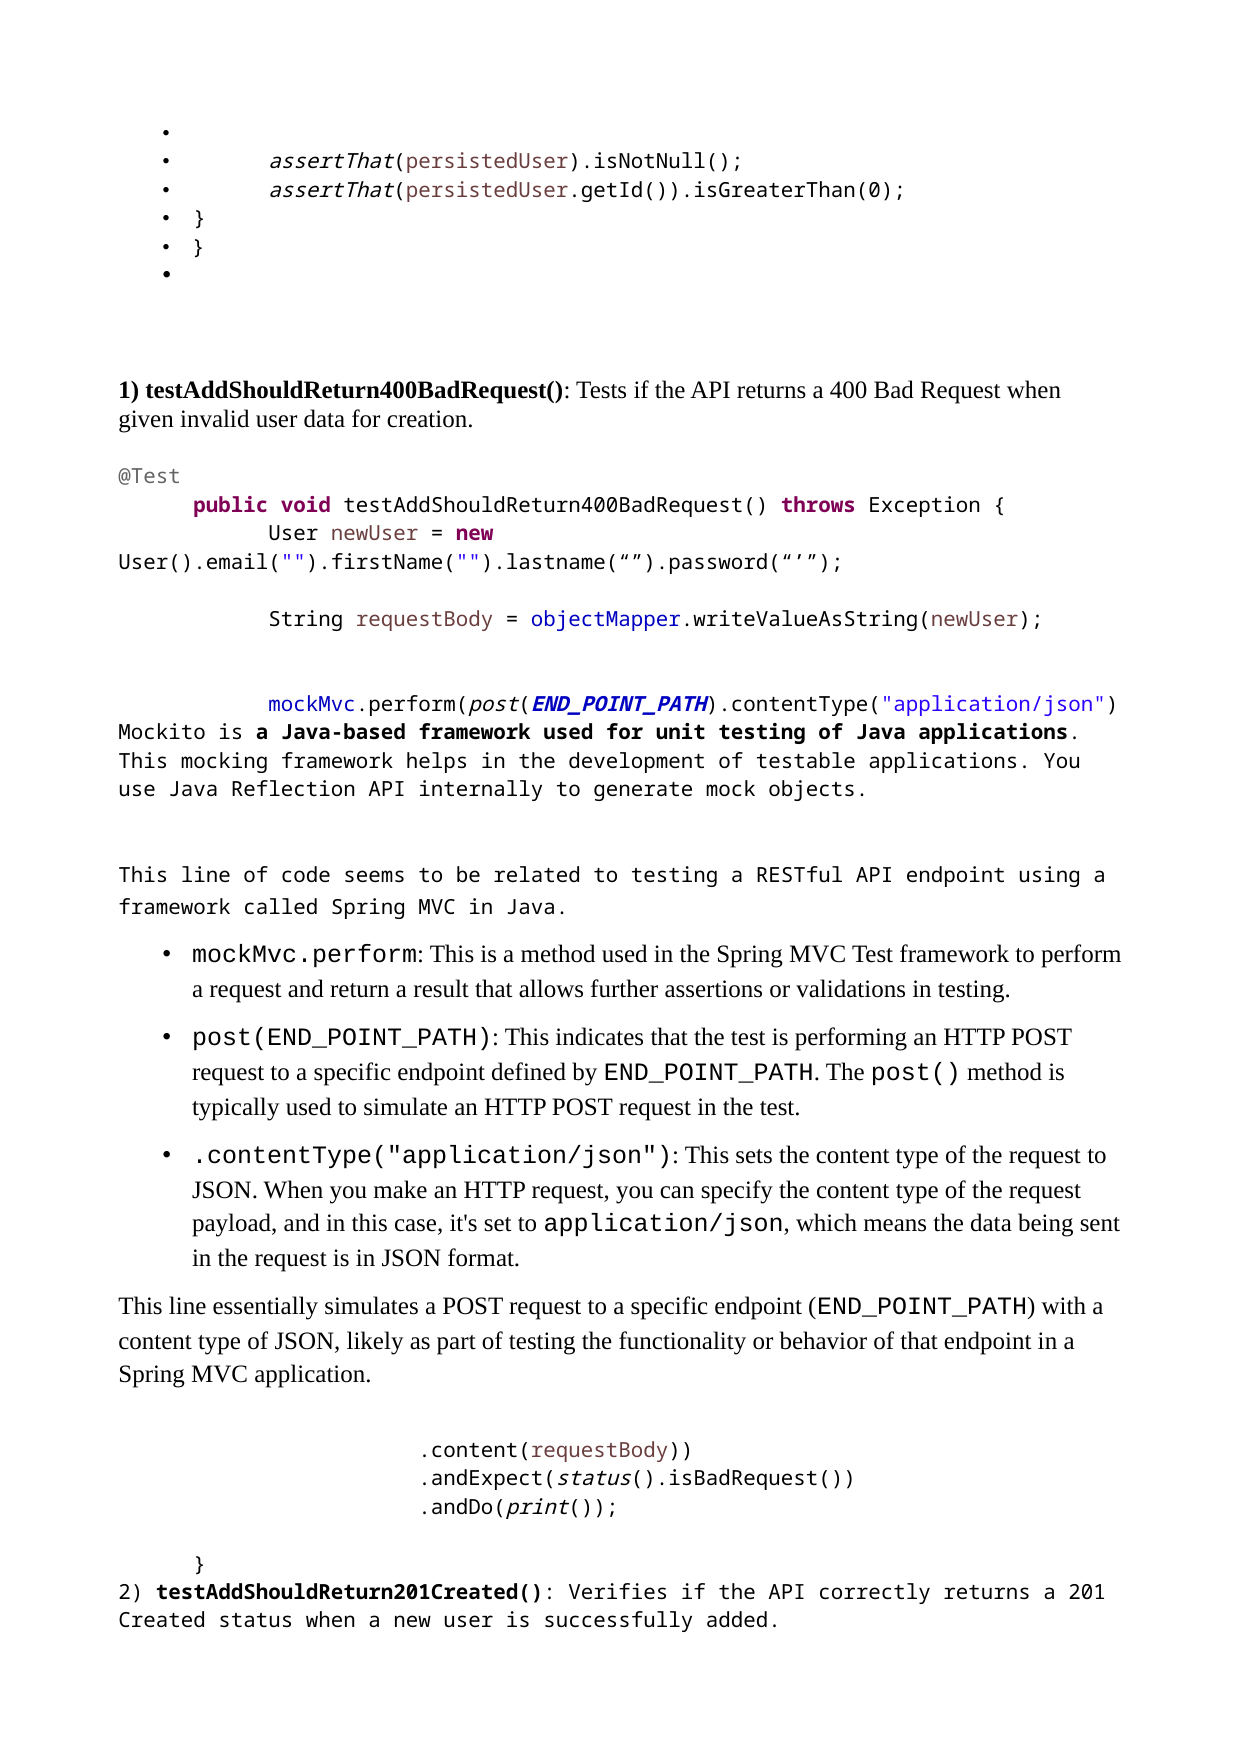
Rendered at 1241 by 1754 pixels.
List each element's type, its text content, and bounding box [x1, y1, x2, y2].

text public void testAddShouldReturn400BadRequest() throws Exception { [118, 490, 1122, 518]
list mockMvc.perform: This is a method used in the Spring MVC Test framework to perform a request and return a result that allows further assertions or validations in testing. [162, 939, 1122, 1003]
text @Test [118, 462, 1122, 490]
list assertThat(persistedUser).isNotNull(); [162, 147, 1122, 175]
text Mockito is a Java-based framework used for unit testing of Java applications. This mocking framework helps in the development of testable applications. You use Java Reflection API internally to generate mock objects. [118, 717, 1122, 803]
text } [118, 1549, 1122, 1577]
text User newUser = new User().email("").firstName("").lastname(“”).password(“’”); [118, 518, 1122, 575]
text mockMvc.perform(post(END_POINT_PATH).contentType("application/json") [118, 689, 1122, 717]
text .content(requestBody)) [118, 1435, 1122, 1463]
text 2) testAddShouldReturn201Created(): Verifies if the API correctly returns a 201 Created status when a new user is successfully added. [118, 1577, 1122, 1634]
text String requestBody = objectMapper.writeValueAsString(newUser); [118, 604, 1122, 632]
list assertThat(persistedUser.getId()).isGreaterThan(0); [162, 175, 1122, 203]
list } [162, 232, 1122, 260]
list post(END_POINT_PATH): This indicates that the test is performing an HTTP POST request to a specific endpoint defined by END_POINT_PATH. The post() method is typically used to simulate an HTTP POST request in the test. [162, 1022, 1122, 1121]
list .contentType("application/json"): This sets the content type of the request to JSON. When you make an HTTP request, you can specify the content type of the request payload, and in this case, it's set to application/json, which means the data being sent in the request is in JSON format. [162, 1140, 1122, 1272]
text This line essentially simulates a POST request to a specific endpoint (END_POINT_PATH) with a content type of JSON, likely as part of testing the functionality or behavior of that endpoint in a Spring MVC application. [118, 1291, 1122, 1388]
text 1) testAddShouldReturn400BadRequest(): Tests if the API returns a 400 Bad Request when given invalid user data for creation. [118, 375, 1122, 433]
text .andDo(print()); [118, 1492, 1122, 1520]
text .andExpect(status().isBadRequest()) [118, 1463, 1122, 1492]
list } [162, 203, 1122, 232]
text This line of code seems to be related to testing a RESTful API endpoint using a framework called Spring MVC in Java. [118, 860, 1122, 921]
